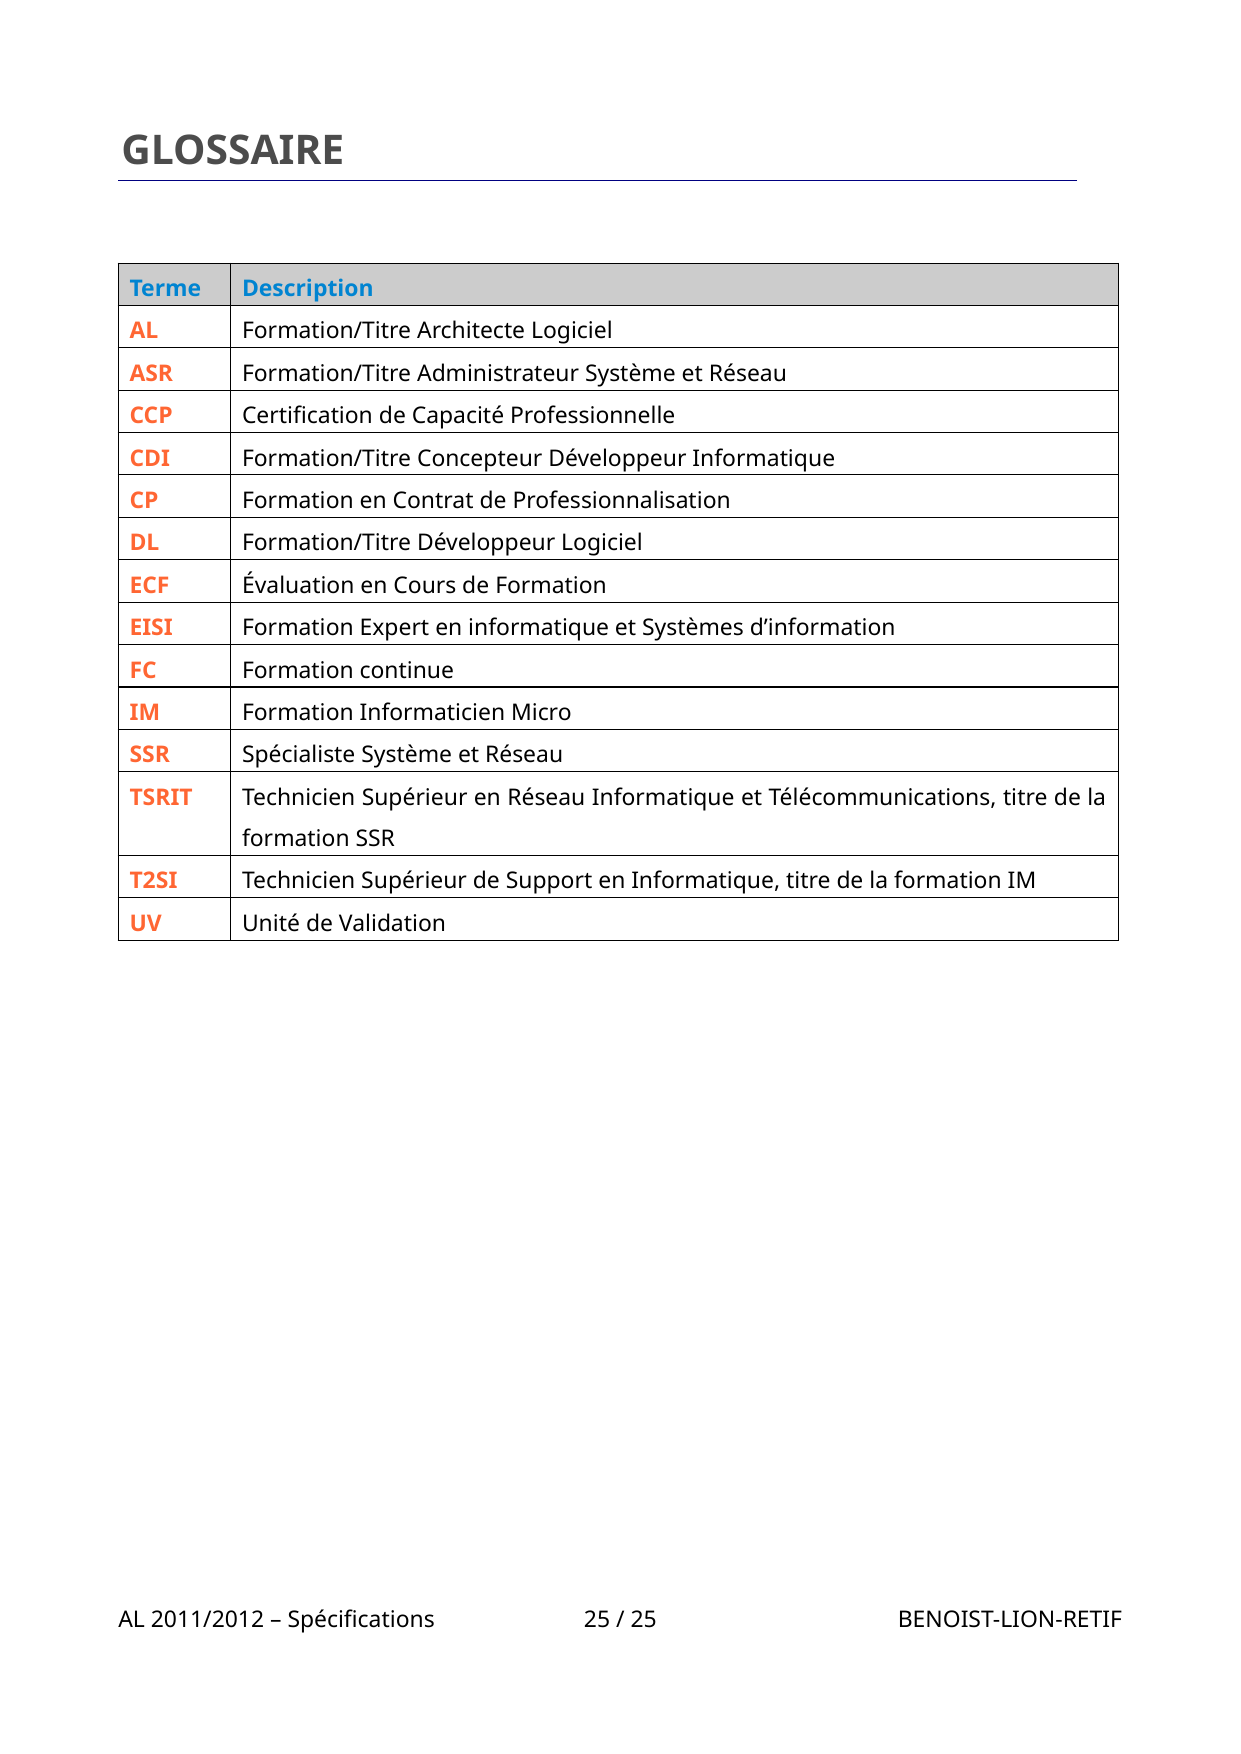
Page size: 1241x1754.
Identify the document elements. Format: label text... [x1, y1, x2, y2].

table_header Terme [119, 264, 230, 305]
table_cell Spécialiste Système et Réseau [231, 730, 1118, 771]
table_cell Formation Expert en informatique et Systèmes d’information [231, 603, 1118, 644]
table_cell Formation/Titre Administrateur Système et Réseau [231, 348, 1118, 389]
table_cell Formation Informaticien Micro [231, 688, 1118, 729]
table_cell SSR [119, 730, 230, 771]
table_cell Formation continue [231, 645, 1118, 686]
table_cell CDI [119, 433, 230, 474]
table_cell DL [119, 518, 230, 559]
table_cell FC [119, 645, 230, 686]
table_cell Technicien Supérieur de Support en Informatique, titre de la formation IM [231, 856, 1118, 897]
table_cell Formation/Titre Développeur Logiciel [231, 518, 1118, 559]
table_cell T2SI [119, 856, 230, 897]
table_cell ASR [119, 348, 230, 389]
table_cell Formation/Titre Architecte Logiciel [231, 306, 1118, 347]
table_cell UV [119, 898, 230, 940]
table_cell Unité de Validation [231, 898, 1118, 940]
table_cell Formation/Titre Concepteur Développeur Informatique [231, 433, 1118, 474]
table_cell Évaluation en Cours de Formation [231, 560, 1118, 602]
subtitle Glossaire [118, 118, 1077, 180]
table_cell ECF [119, 560, 230, 602]
table_cell EISI [119, 603, 230, 644]
table_cell CCP [119, 391, 230, 432]
table_cell AL [119, 306, 230, 347]
table_cell TSRIT [119, 772, 230, 855]
table_cell Formation en Contrat de Professionnalisation [231, 475, 1118, 517]
table_cell Technicien Supérieur en Réseau Informatique et Télécommunications, titre de la formation SSR [231, 772, 1118, 855]
table_header Description [231, 264, 1118, 305]
table_cell CP [119, 475, 230, 517]
table_cell Certification de Capacité Professionnelle [231, 391, 1118, 432]
table_cell IM [119, 688, 230, 729]
